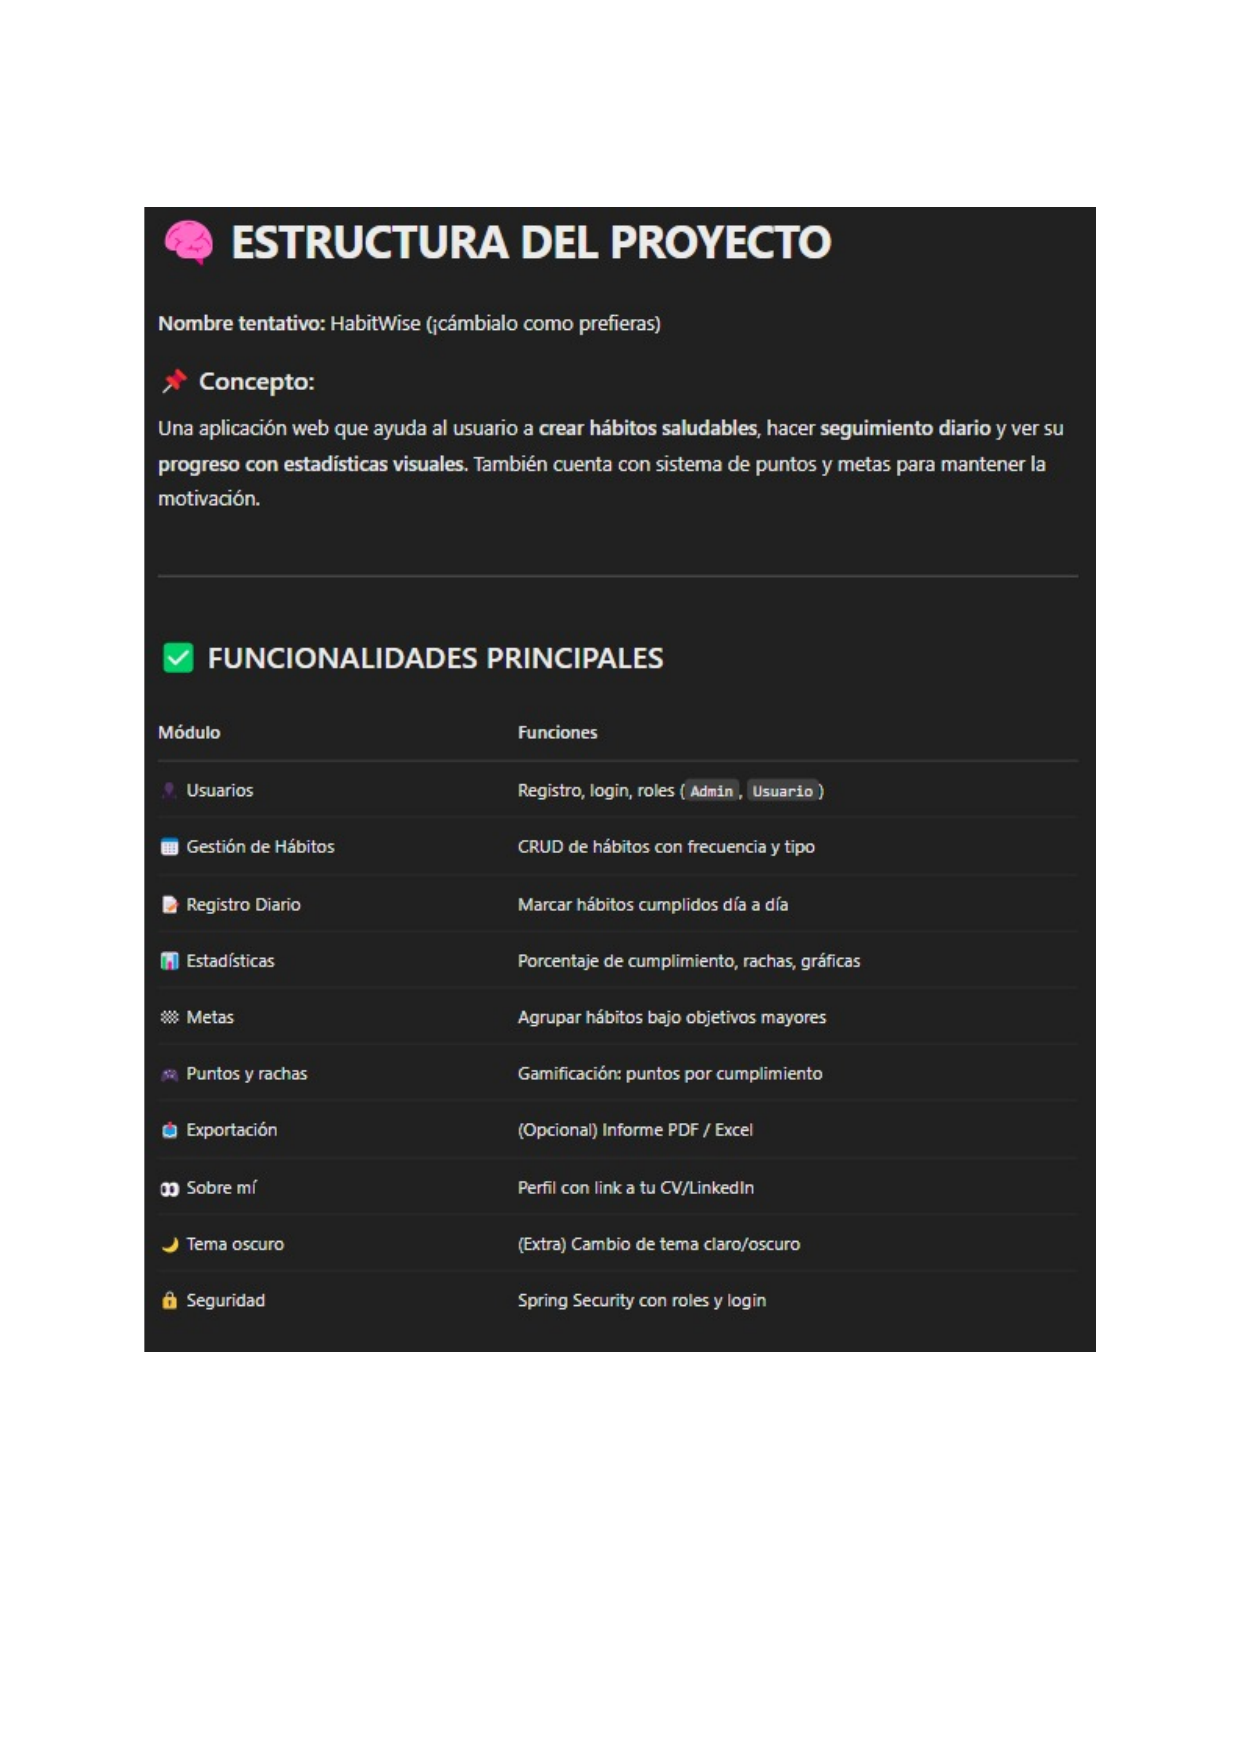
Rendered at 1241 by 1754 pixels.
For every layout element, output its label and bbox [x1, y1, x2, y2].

picture [144, 207, 1096, 1352]
